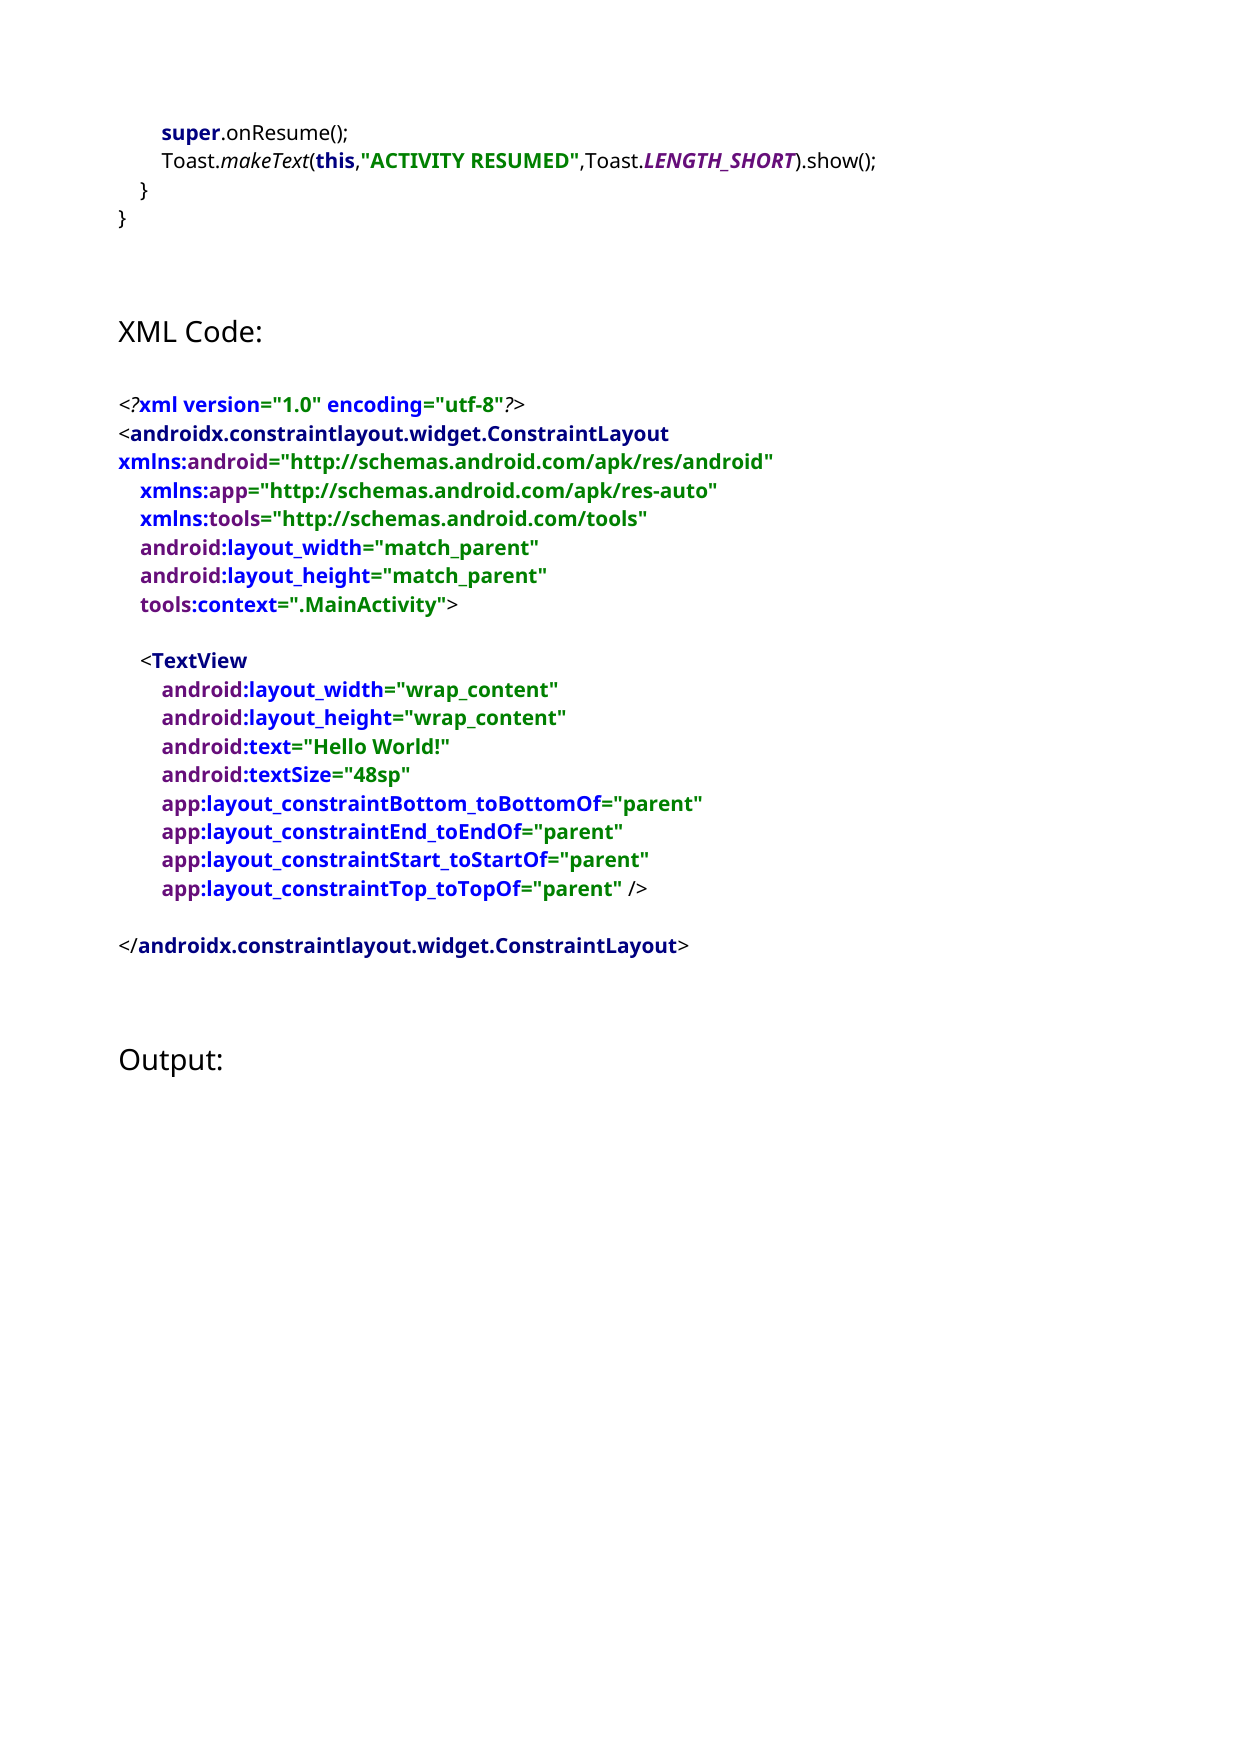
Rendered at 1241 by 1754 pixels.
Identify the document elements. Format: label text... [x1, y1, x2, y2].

text <?xml version="1.0" encoding="utf-8"?> <androidx.constraintlayout.widget.ConstraintLayout xmlns:android="http://schemas.android.com/apk/res/android" xmlns:app="http://schemas.android.com/apk/res-auto" xmlns:tools="http://schemas.android.com/tools" android:layout_width="match_parent" android:layout_height="match_parent" tools:context=".MainActivity"> <TextView android:layout_width="wrap_content" android:layout_height="wrap_content" android:text="Hello World!" android:textSize="48sp" app:layout_constraintBottom_toBottomOf="parent" app:layout_constraintEnd_toEndOf="parent" app:layout_constraintStart_toStartOf="parent" app:layout_constraintTop_toTopOf="parent" /> </androidx.constraintlayout.widget.ConstraintLayout> [118, 391, 1122, 959]
text super.onResume(); Toast.makeText(this,"ACTIVITY RESUMED",Toast.LENGTH_SHORT).show(); } } [118, 118, 1122, 232]
text Output: [118, 1039, 1122, 1078]
text XML Code: [118, 311, 1122, 351]
